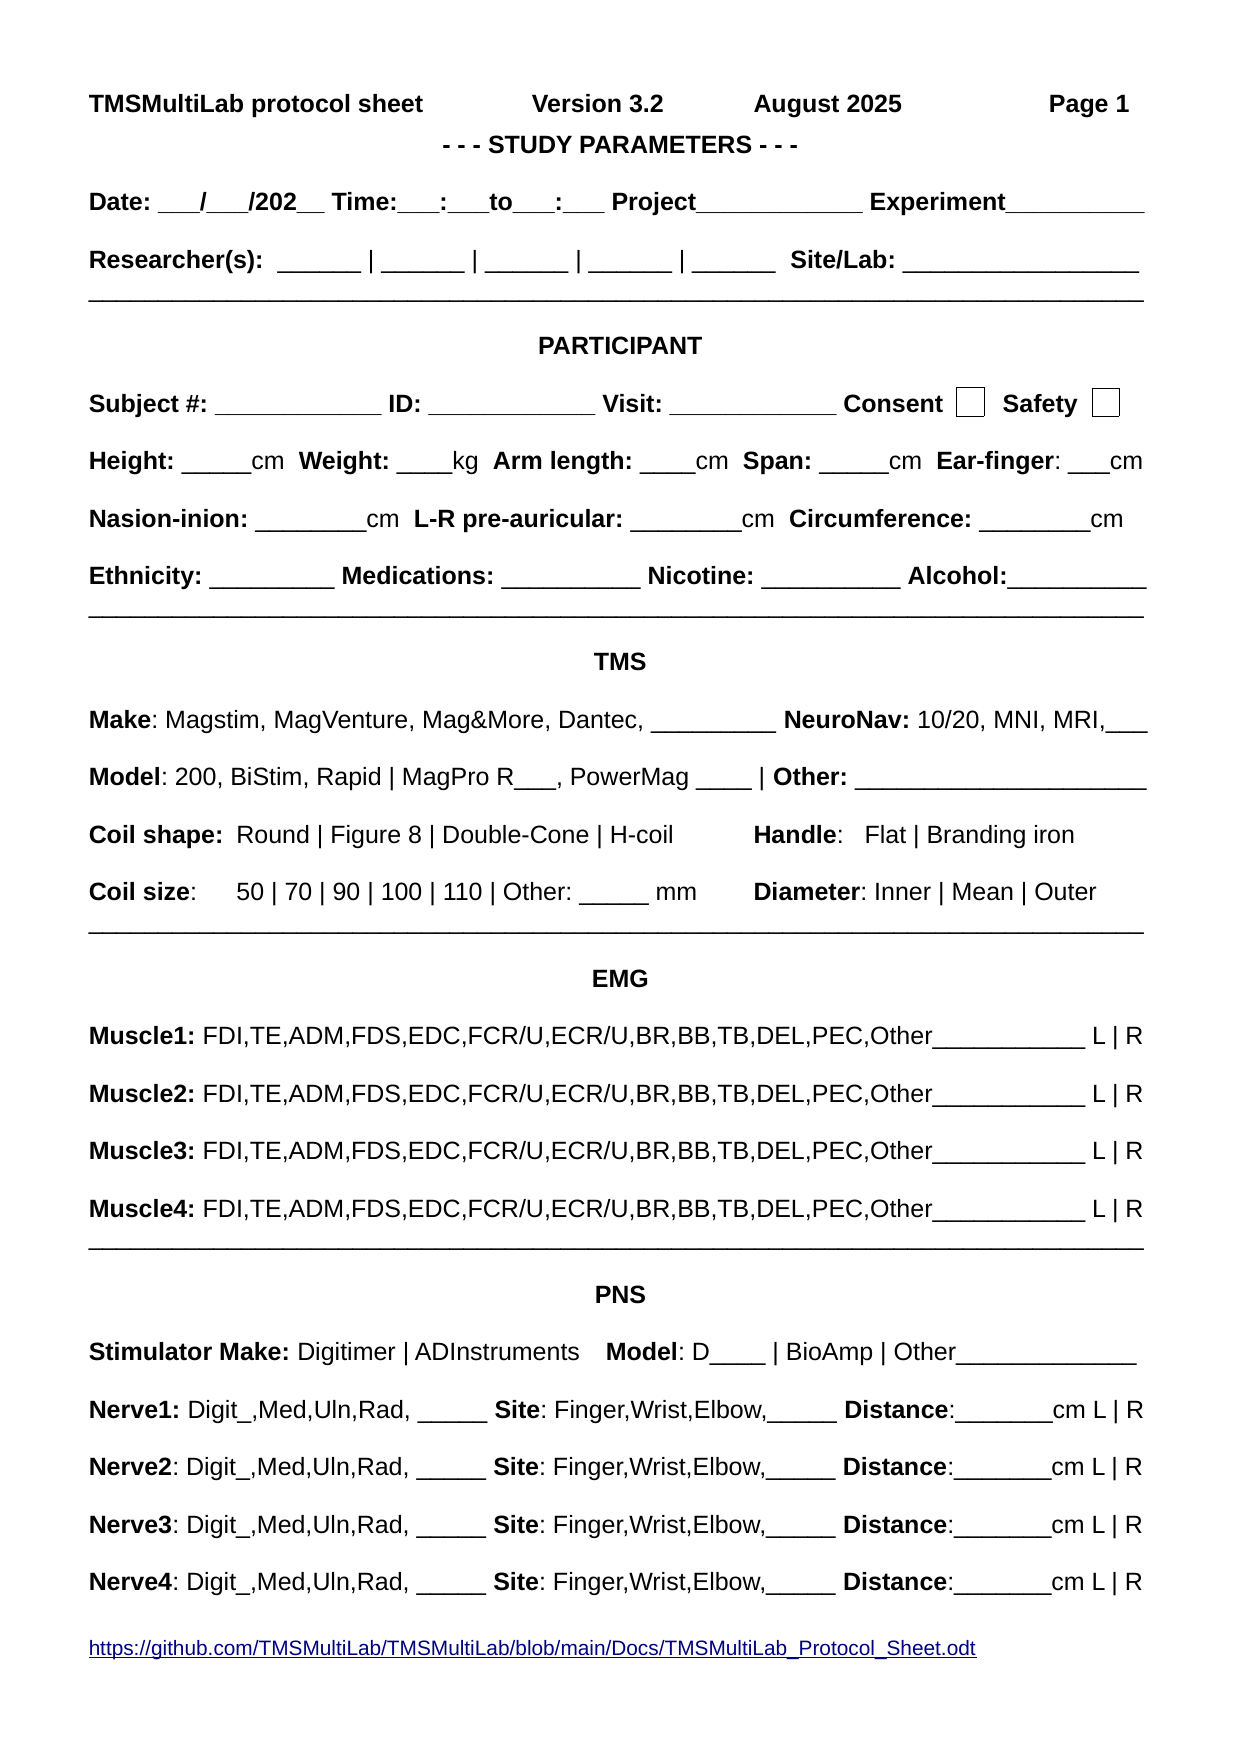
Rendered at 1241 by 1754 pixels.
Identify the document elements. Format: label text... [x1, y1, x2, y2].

text Researcher(s): ______ | ______ | ______ | ______ | ______ Site/Lab: _________________ [88, 245, 1152, 273]
text Height: _____cm Weight: ____kg Arm length: ____cm Span: _____cm Ear-finger: ___cm [88, 446, 1152, 475]
text Muscle2: FDI,TE,ADM,FDS,EDC,FCR/U,ECR/U,BR,BB,TB,DEL,PEC,Other___________ L | R [88, 1078, 1152, 1107]
text ____________________________________________________________________________ [88, 906, 1152, 935]
text ____________________________________________________________________________ [88, 273, 1152, 302]
text EMG [88, 963, 1152, 992]
text PARTICIPANT [88, 331, 1152, 360]
text - - - STUDY PARAMETERS - - - [88, 130, 1152, 158]
text Make: Magstim, MagVenture, Mag&More, Dantec, _________ NeuroNav: 10/20, MNI, MRI,___ [88, 705, 1152, 733]
text Date: ___/___/202__ Time:___:___to___:___ Project____________ Experiment__________ [88, 187, 1152, 216]
text Muscle1: FDI,TE,ADM,FDS,EDC,FCR/U,ECR/U,BR,BB,TB,DEL,PEC,Other___________ L | R [88, 1021, 1152, 1050]
text Nasion-inion: ________cm L-R pre-auricular: ________cm Circumference: ________cm [88, 503, 1152, 532]
text Nerve2: Digit_,Med,Uln,Rad, _____ Site: Finger,Wrist,Elbow,_____ Distance:_______cm L | R [88, 1452, 1152, 1481]
text Nerve1: Digit_,Med,Uln,Rad, _____ Site: Finger,Wrist,Elbow,_____ Distance:_______cm L | R [88, 1395, 1152, 1423]
text Safety [985, 388, 1092, 417]
text Ethnicity: _________ Medications: __________ Nicotine: __________ Alcohol:__________ ____________________________________________________________________________ [88, 561, 1152, 618]
text ____________________________________________________________________________ [88, 1222, 1152, 1251]
text Muscle4: FDI,TE,ADM,FDS,EDC,FCR/U,ECR/U,BR,BB,TB,DEL,PEC,Other___________ L | R [88, 1193, 1152, 1222]
text Nerve3: Digit_,Med,Uln,Rad, _____ Site: Finger,Wrist,Elbow,_____ Distance:_______cm L | R [88, 1510, 1152, 1538]
text Stimulator Make: Digitimer | ADInstruments Model: D____ | BioAmp | Other_____________ [88, 1337, 1152, 1366]
text Muscle3: FDI,TE,ADM,FDS,EDC,FCR/U,ECR/U,BR,BB,TB,DEL,PEC,Other___________ L | R [88, 1136, 1152, 1165]
text Coil size: 50 | 70 | 90 | 100 | 110 | Other: _____ mm Diameter: Inner | Mean | Outer [88, 877, 1152, 906]
text Nerve4: Digit_,Med,Uln,Rad, _____ Site: Finger,Wrist,Elbow,_____ Distance:_______cm L | R [88, 1567, 1152, 1596]
text Model: 200, BiStim, Rapid | MagPro R___, PowerMag ____ | Other: _____________________ [88, 762, 1152, 791]
text Subject #: ____________ ID: ____________ Visit: ____________ Consent [88, 388, 956, 417]
text Coil shape: Round | Figure 8 | Double-Cone | H-coil Handle: Flat | Branding iron [88, 820, 1152, 848]
text TMS [88, 647, 1152, 676]
text PNS [88, 1280, 1152, 1308]
